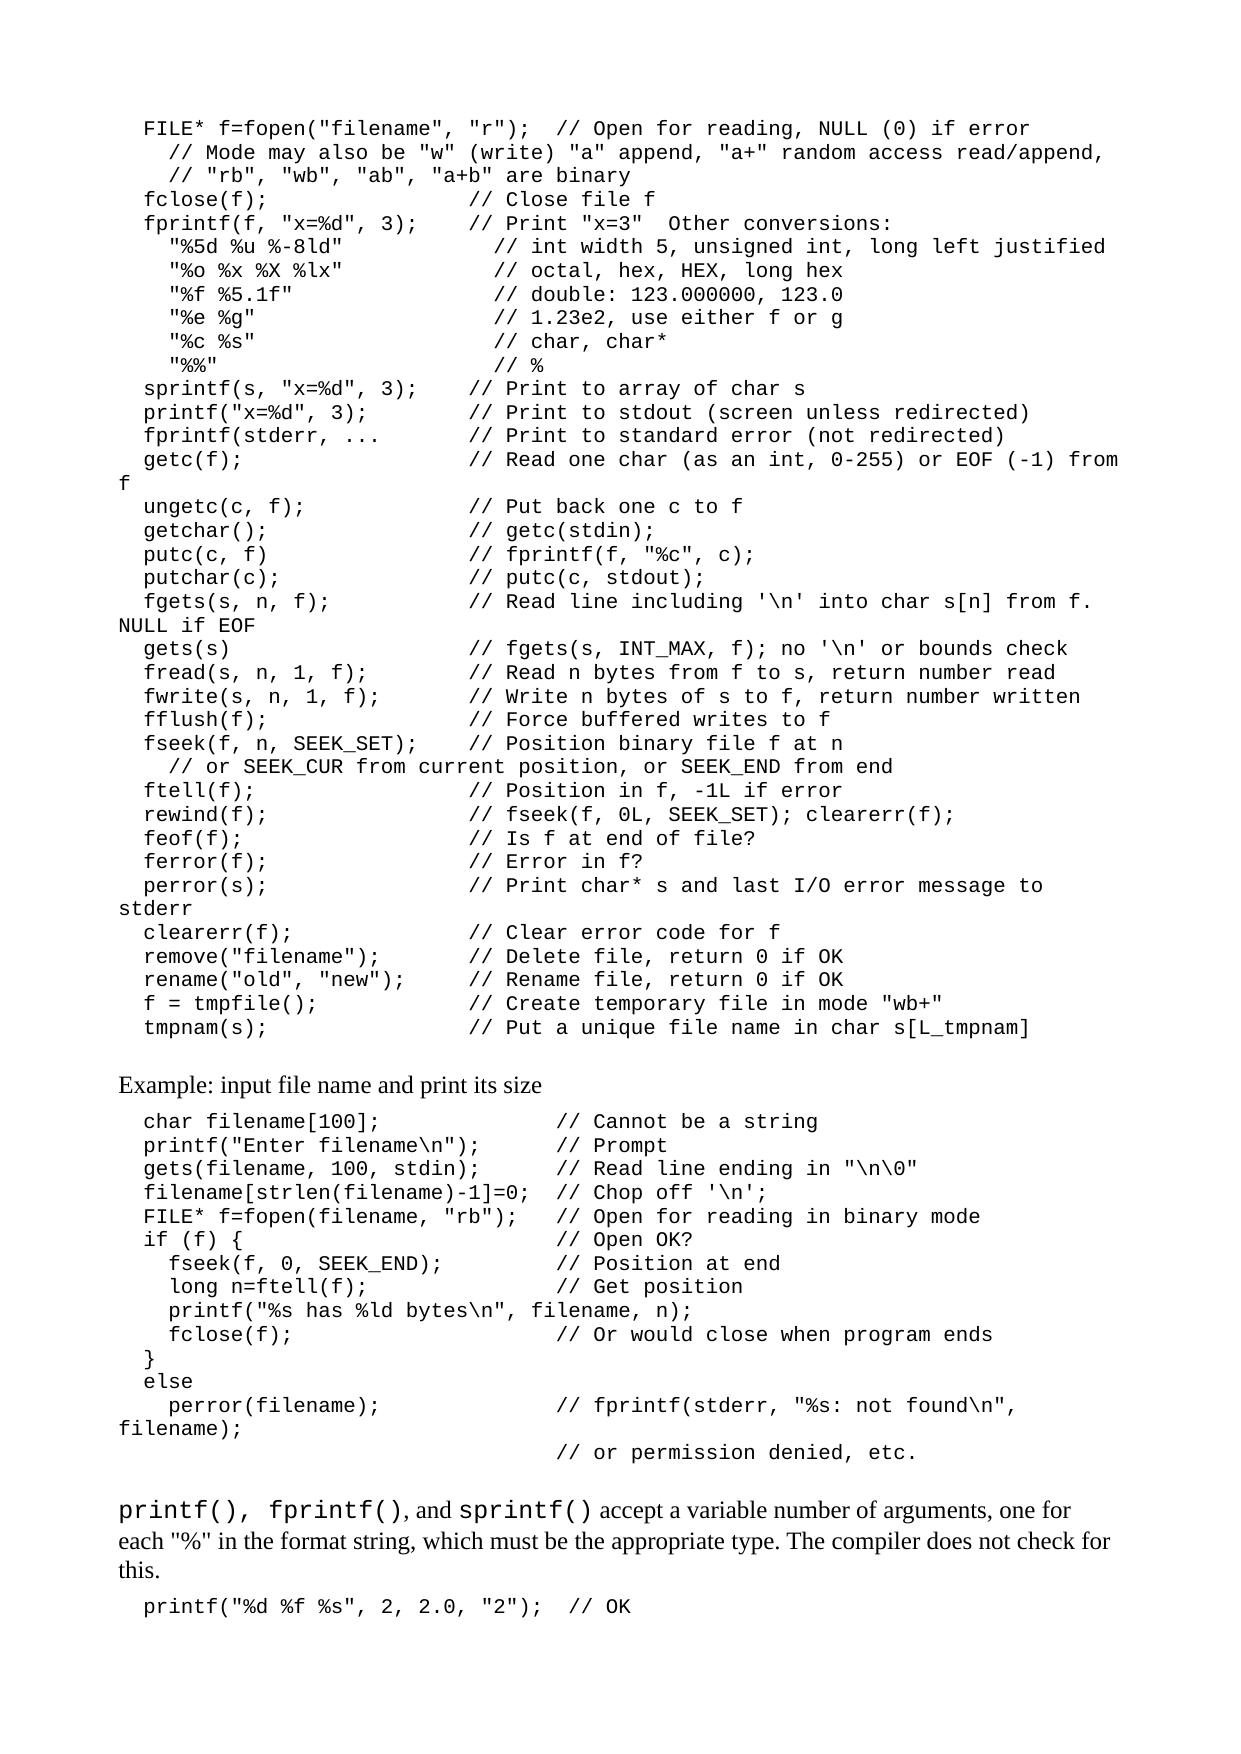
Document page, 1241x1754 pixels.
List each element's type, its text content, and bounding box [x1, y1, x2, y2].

text remove("filename"); // Delete file, return 0 if OK [118, 946, 1122, 969]
text fseek(f, n, SEEK_SET); // Position binary file f at n [118, 733, 1122, 757]
text printf("Enter filename\n"); // Prompt [118, 1135, 1122, 1158]
text "%%" // % [118, 354, 1122, 378]
text fwrite(s, n, 1, f); // Write n bytes of s to f, return number written [118, 686, 1122, 709]
text clearerr(f); // Clear error code for f [118, 922, 1122, 946]
text else [118, 1371, 1122, 1395]
text fseek(f, 0, SEEK_END); // Position at end [118, 1253, 1122, 1277]
text getchar(); // getc(stdin); [118, 520, 1122, 544]
text // or SEEK_CUR from current position, or SEEK_END from end [118, 757, 1122, 780]
text "%5d %u %-8ld" // int width 5, unsigned int, long left justified [118, 236, 1122, 260]
text filename[strlen(filename)-1]=0; // Chop off '\n'; [118, 1182, 1122, 1206]
text fread(s, n, 1, f); // Read n bytes from f to s, return number read [118, 662, 1122, 686]
text fclose(f); // Close file f [118, 189, 1122, 213]
text printf("x=%d", 3); // Print to stdout (screen unless redirected) [118, 402, 1122, 426]
text // or permission denied, etc. [118, 1442, 1122, 1466]
text if (f) { // Open OK? [118, 1229, 1122, 1253]
text FILE* f=fopen(filename, "rb"); // Open for reading in binary mode [118, 1206, 1122, 1229]
text perror(filename); // fprintf(stderr, "%s: not found\n", filename); [118, 1395, 1122, 1442]
text "%o %x %X %lx" // octal, hex, HEX, long hex [118, 260, 1122, 284]
text "%c %s" // char, char* [118, 331, 1122, 354]
text "%e %g" // 1.23e2, use either f or g [118, 307, 1122, 331]
text tmpnam(s); // Put a unique file name in char s[L_tmpnam] [118, 1017, 1122, 1040]
text f = tmpfile(); // Create temporary file in mode "wb+" [118, 993, 1122, 1017]
text fflush(f); // Force buffered writes to f [118, 709, 1122, 733]
text printf("%d %f %s", 2, 2.0, "2"); // OK [118, 1596, 1122, 1620]
text printf(), fprintf(), and sprintf() accept a variable number of arguments, one for each "%" in the format string, which must be the appropriate type. The compiler does not check for this. [118, 1495, 1122, 1583]
text feof(f); // Is f at end of file? [118, 827, 1122, 851]
text putc(c, f) // fprintf(f, "%c", c); [118, 544, 1122, 567]
text rewind(f); // fseek(f, 0L, SEEK_SET); clearerr(f); [118, 804, 1122, 827]
text ungetc(c, f); // Put back one c to f [118, 496, 1122, 520]
text perror(s); // Print char* s and last I/O error message to stderr [118, 875, 1122, 922]
text fclose(f); // Or would close when program ends [118, 1324, 1122, 1347]
text printf("%s has %ld bytes\n", filename, n); [118, 1300, 1122, 1324]
text ferror(f); // Error in f? [118, 851, 1122, 875]
text gets(filename, 100, stdin); // Read line ending in "\n\0" [118, 1158, 1122, 1182]
text gets(s) // fgets(s, INT_MAX, f); no '\n' or bounds check [118, 638, 1122, 662]
text rename("old", "new"); // Rename file, return 0 if OK [118, 969, 1122, 993]
text // Mode may also be "w" (write) "a" append, "a+" random access read/append, [118, 142, 1122, 165]
text "%f %5.1f" // double: 123.000000, 123.0 [118, 284, 1122, 307]
text sprintf(s, "x=%d", 3); // Print to array of char s [118, 378, 1122, 402]
text char filename[100]; // Cannot be a string [118, 1111, 1122, 1135]
text } [118, 1347, 1122, 1371]
text // "rb", "wb", "ab", "a+b" are binary [118, 165, 1122, 189]
text getc(f); // Read one char (as an int, 0-255) or EOF (-1) from f [118, 449, 1122, 496]
text fprintf(f, "x=%d", 3); // Print "x=3" Other conversions: [118, 213, 1122, 236]
text long n=ftell(f); // Get position [118, 1277, 1122, 1300]
text ftell(f); // Position in f, -1L if error [118, 780, 1122, 804]
text putchar(c); // putc(c, stdout); [118, 567, 1122, 591]
text FILE* f=fopen("filename", "r"); // Open for reading, NULL (0) if error [118, 118, 1122, 142]
text fgets(s, n, f); // Read line including '\n' into char s[n] from f. NULL if EOF [118, 591, 1122, 638]
text Example: input file name and print its size [118, 1070, 1122, 1098]
text fprintf(stderr, ... // Print to standard error (not redirected) [118, 426, 1122, 449]
